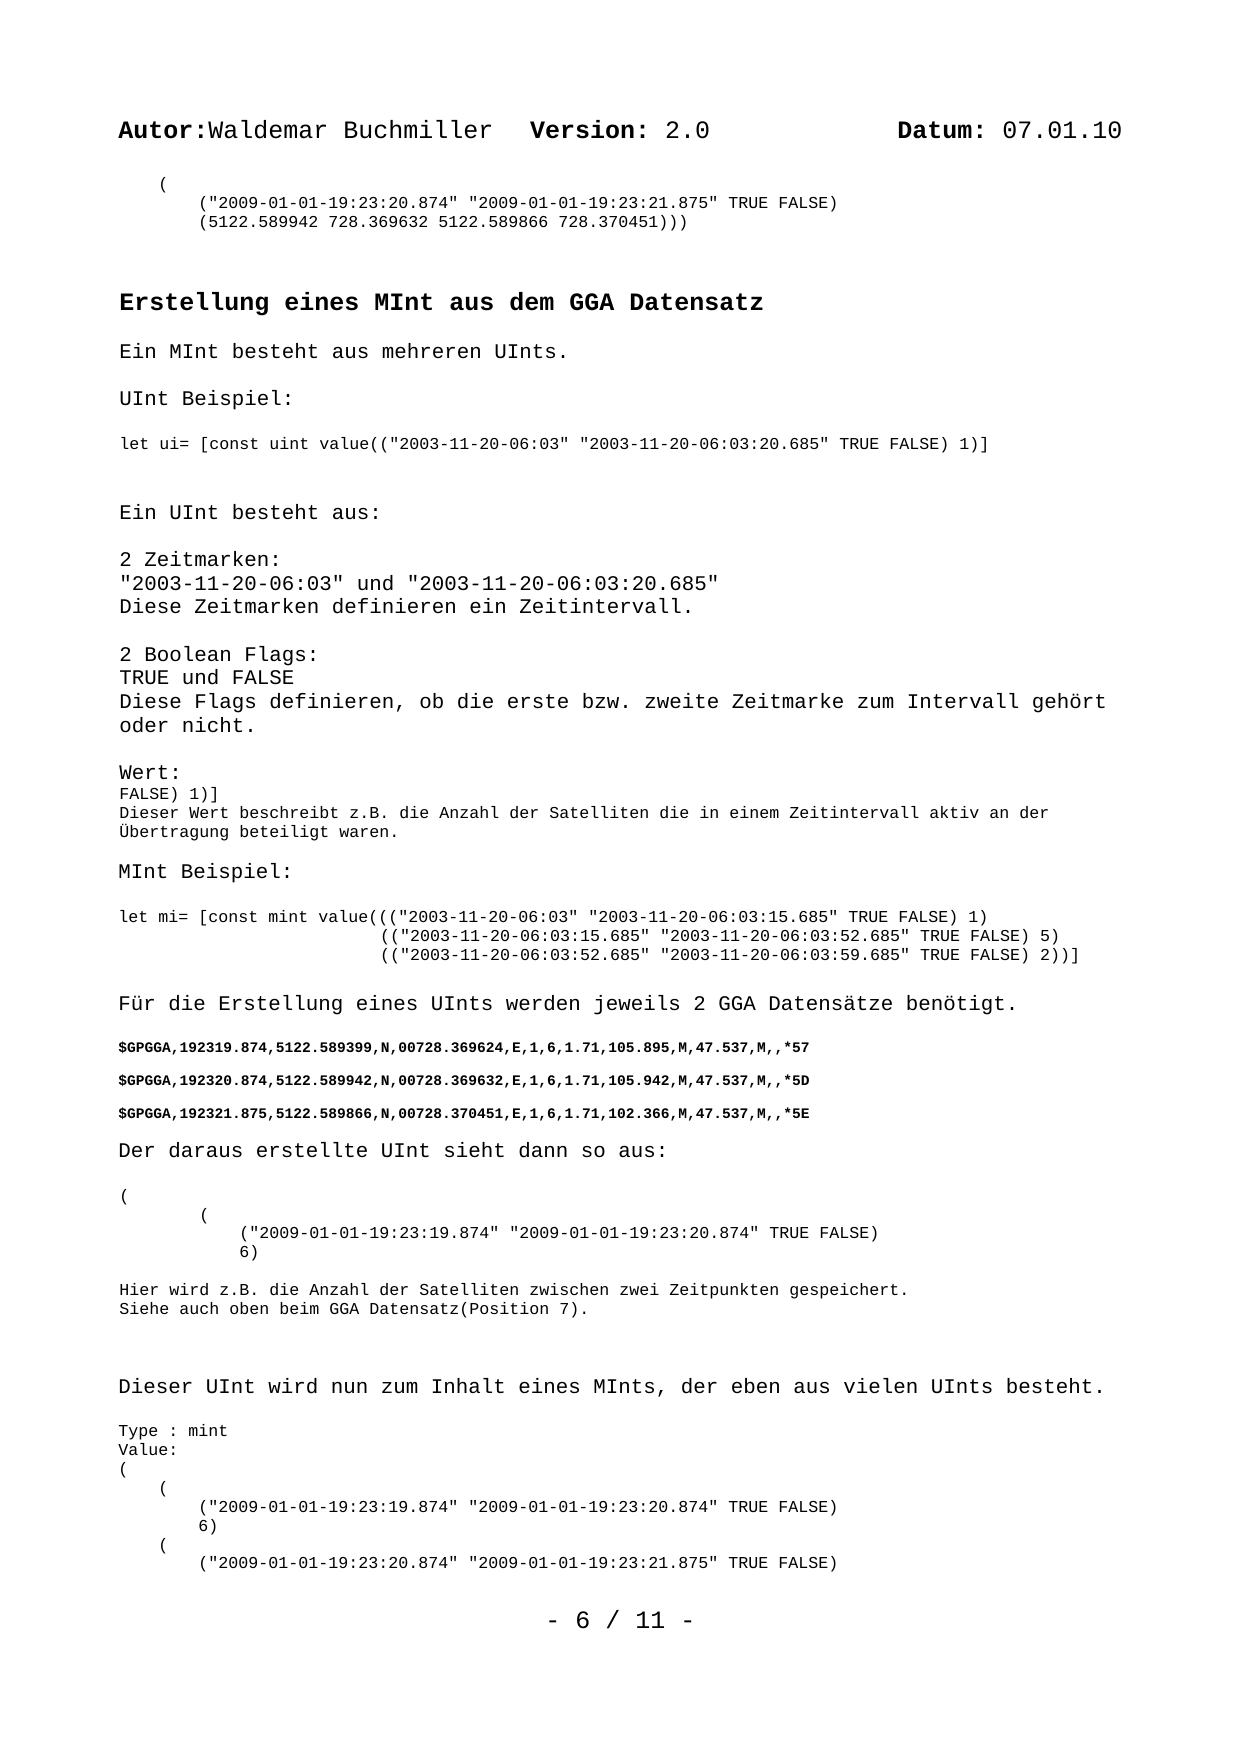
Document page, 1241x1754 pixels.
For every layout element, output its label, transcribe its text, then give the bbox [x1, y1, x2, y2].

text FALSE) 1)] [119, 786, 1122, 804]
text MInt Beispiel: [118, 861, 1122, 885]
text 6) [119, 1244, 1122, 1263]
text Ein MInt besteht aus mehreren UInts. [119, 341, 1122, 365]
text ("2009-01-01-19:23:20.874" "2009-01-01-19:23:21.875" TRUE FALSE) [118, 195, 1122, 214]
text let mi= [const mint value((("2003-11-20-06:03" "2003-11-20-06:03:15.685" TRUE FALSE) 1) [118, 908, 1122, 927]
text $GPGGA,192320.874,5122.589942,N,00728.369632,E,1,6,1.71,105.942,M,47.537,M,,*5D [118, 1074, 1122, 1090]
text "2003-11-20-06:03" und "2003-11-20-06:03:20.685" [119, 573, 1122, 596]
text ( [118, 1479, 1122, 1498]
text Hier wird z.B. die Anzahl der Satelliten zwischen zwei Zeitpunkten gespeichert. [119, 1281, 1122, 1300]
text 2 Boolean Flags: [119, 644, 1122, 667]
text Erstellung eines MInt aus dem GGA Datensatz [119, 289, 1122, 317]
text Wert: [119, 762, 1122, 786]
text ("2009-01-01-19:23:20.874" "2009-01-01-19:23:21.875" TRUE FALSE) [118, 1555, 1122, 1574]
text TRUE und FALSE [119, 667, 1122, 691]
text ( [119, 1187, 1122, 1206]
text Diese Flags definieren, ob die erste bzw. zweite Zeitmarke zum Intervall gehört oder nicht. [119, 691, 1122, 738]
text Value: [118, 1442, 1122, 1461]
text ( [119, 1206, 1122, 1225]
text Siehe auch oben beim GGA Datensatz(Position 7). [119, 1300, 1122, 1319]
text ( [118, 1461, 1122, 1479]
text ("2009-01-01-19:23:19.874" "2009-01-01-19:23:20.874" TRUE FALSE) [119, 1225, 1122, 1244]
text ("2009-01-01-19:23:19.874" "2009-01-01-19:23:20.874" TRUE FALSE) [118, 1498, 1122, 1517]
text $GPGGA,192321.875,5122.589866,N,00728.370451,E,1,6,1.71,102.366,M,47.537,M,,*5E [118, 1107, 1122, 1123]
text Der daraus erstellte UInt sieht dann so aus: [118, 1140, 1122, 1163]
text Dieser UInt wird nun zum Inhalt eines MInts, der eben aus vielen UInts besteht. [118, 1376, 1122, 1399]
text UInt Beispiel: [119, 388, 1122, 412]
text 6) [118, 1517, 1122, 1536]
text 2 Zeitmarken: [119, 549, 1122, 573]
text ( [118, 176, 1122, 195]
text (("2003-11-20-06:03:52.685" "2003-11-20-06:03:59.685" TRUE FALSE) 2))] [118, 946, 1122, 965]
text (("2003-11-20-06:03:15.685" "2003-11-20-06:03:52.685" TRUE FALSE) 5) [118, 927, 1122, 946]
text Für die Erstellung eines UInts werden jeweils 2 GGA Datensätze benötigt. [118, 993, 1122, 1017]
text Dieser Wert beschreibt z.B. die Anzahl der Satelliten die in einem Zeitintervall aktiv an der Übertragung beteiligt waren. [119, 804, 1122, 842]
text let ui= [const uint value(("2003-11-20-06:03" "2003-11-20-06:03:20.685" TRUE FALSE) 1)] [119, 436, 1122, 454]
text ( [118, 1536, 1122, 1555]
text $GPGGA,192319.874,5122.589399,N,00728.369624,E,1,6,1.71,105.895,M,47.537,M,,*57 [118, 1041, 1122, 1057]
text Type : mint [118, 1423, 1122, 1442]
text (5122.589942 728.369632 5122.589866 728.370451))) [118, 214, 1122, 232]
text Ein UInt besteht aus: [119, 502, 1122, 526]
text Diese Zeitmarken definieren ein Zeitintervall. [119, 596, 1122, 620]
